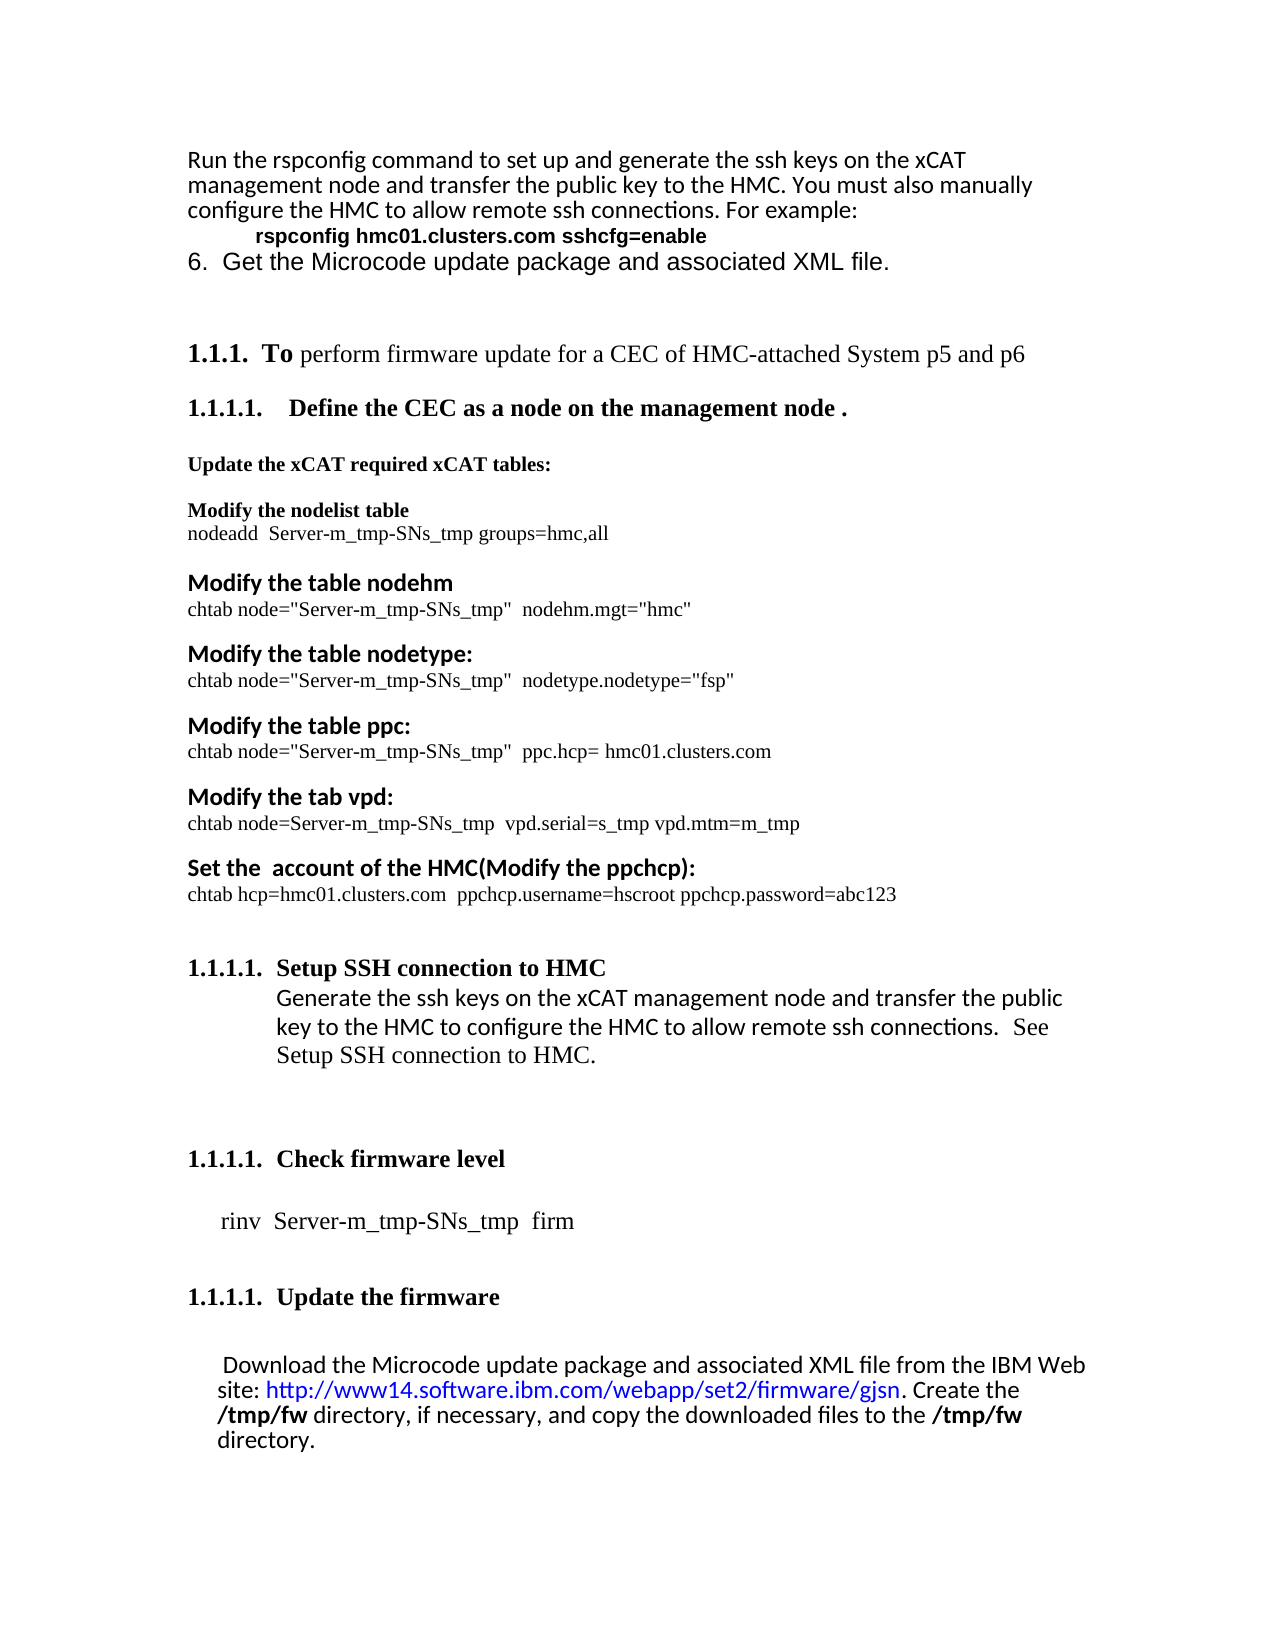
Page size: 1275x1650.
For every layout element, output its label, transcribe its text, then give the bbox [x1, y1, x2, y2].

text Modify the table nodehm [187, 573, 1087, 598]
text Modify the table ppc: [187, 715, 1087, 740]
subtitle Update the firmware [187, 1283, 1087, 1311]
text rinv Server-m_tmp-SNs_tmp firm [187, 1207, 1087, 1234]
text Update the xCAT required xCAT tables: [187, 453, 1087, 499]
text Modify the nodelist table [187, 499, 1087, 522]
text chtab node="Server-m_tmp-SNs_tmp" nodehm.mgt="hmc" [187, 598, 1087, 621]
subtitle To perform firmware update for a CEC of HMC-attached System p5 and p6 [187, 339, 1087, 369]
text Set the account of the HMC(Modify the ppchcp): [187, 858, 1087, 883]
subtitle Define the CEC as a node on the management node . [187, 394, 1087, 421]
subtitle Setup SSH connection to HMC [187, 954, 1087, 982]
text chtab node="Server-m_tmp-SNs_tmp" ppc.hcp= hmc01.clusters.com [187, 740, 1087, 763]
list Generate the ssh keys on the xCAT management node and transfer the public key to the HMC to configure the HMC to allow remote ssh connections. See Setup SSH connection to HMC. [187, 988, 1087, 1069]
text chtab node="Server-m_tmp-SNs_tmp" nodetype.nodetype="fsp" [187, 669, 1087, 692]
text Download the Microcode update package and associated XML file from the IBM Web site: http://www14.software.ibm.com/webapp/set2/firmware/gjsn. Create the /tmp/fw directory, if necessary, and copy the downloaded files to the /tmp/fw directory. [217, 1354, 1087, 1454]
list Run the rspconfig command to set up and generate the ssh keys on the xCAT management node and transfer the public key to the HMC. You must also manually configure the HMC to allow remote ssh connections. For example: [187, 150, 1087, 225]
text Modify the tab vpd: [187, 787, 1087, 812]
text Modify the table nodetype: [187, 644, 1087, 669]
text nodeadd Server-m_tmp-SNs_tmp groups=hmc,all [187, 522, 1087, 545]
text chtab node=Server-m_tmp-SNs_tmp vpd.serial=s_tmp vpd.mtm=m_tmp [187, 812, 1087, 835]
text chtab hcp=hmc01.clusters.com ppchcp.username=hscroot ppchcp.password=abc123 [187, 883, 1087, 906]
list 6. Get the Microcode update package and associated XML file. [187, 248, 1087, 276]
list rspconfig hmc01.clusters.com sshcfg=enable [187, 225, 1087, 248]
subtitle Check firmware level [187, 1145, 1087, 1173]
